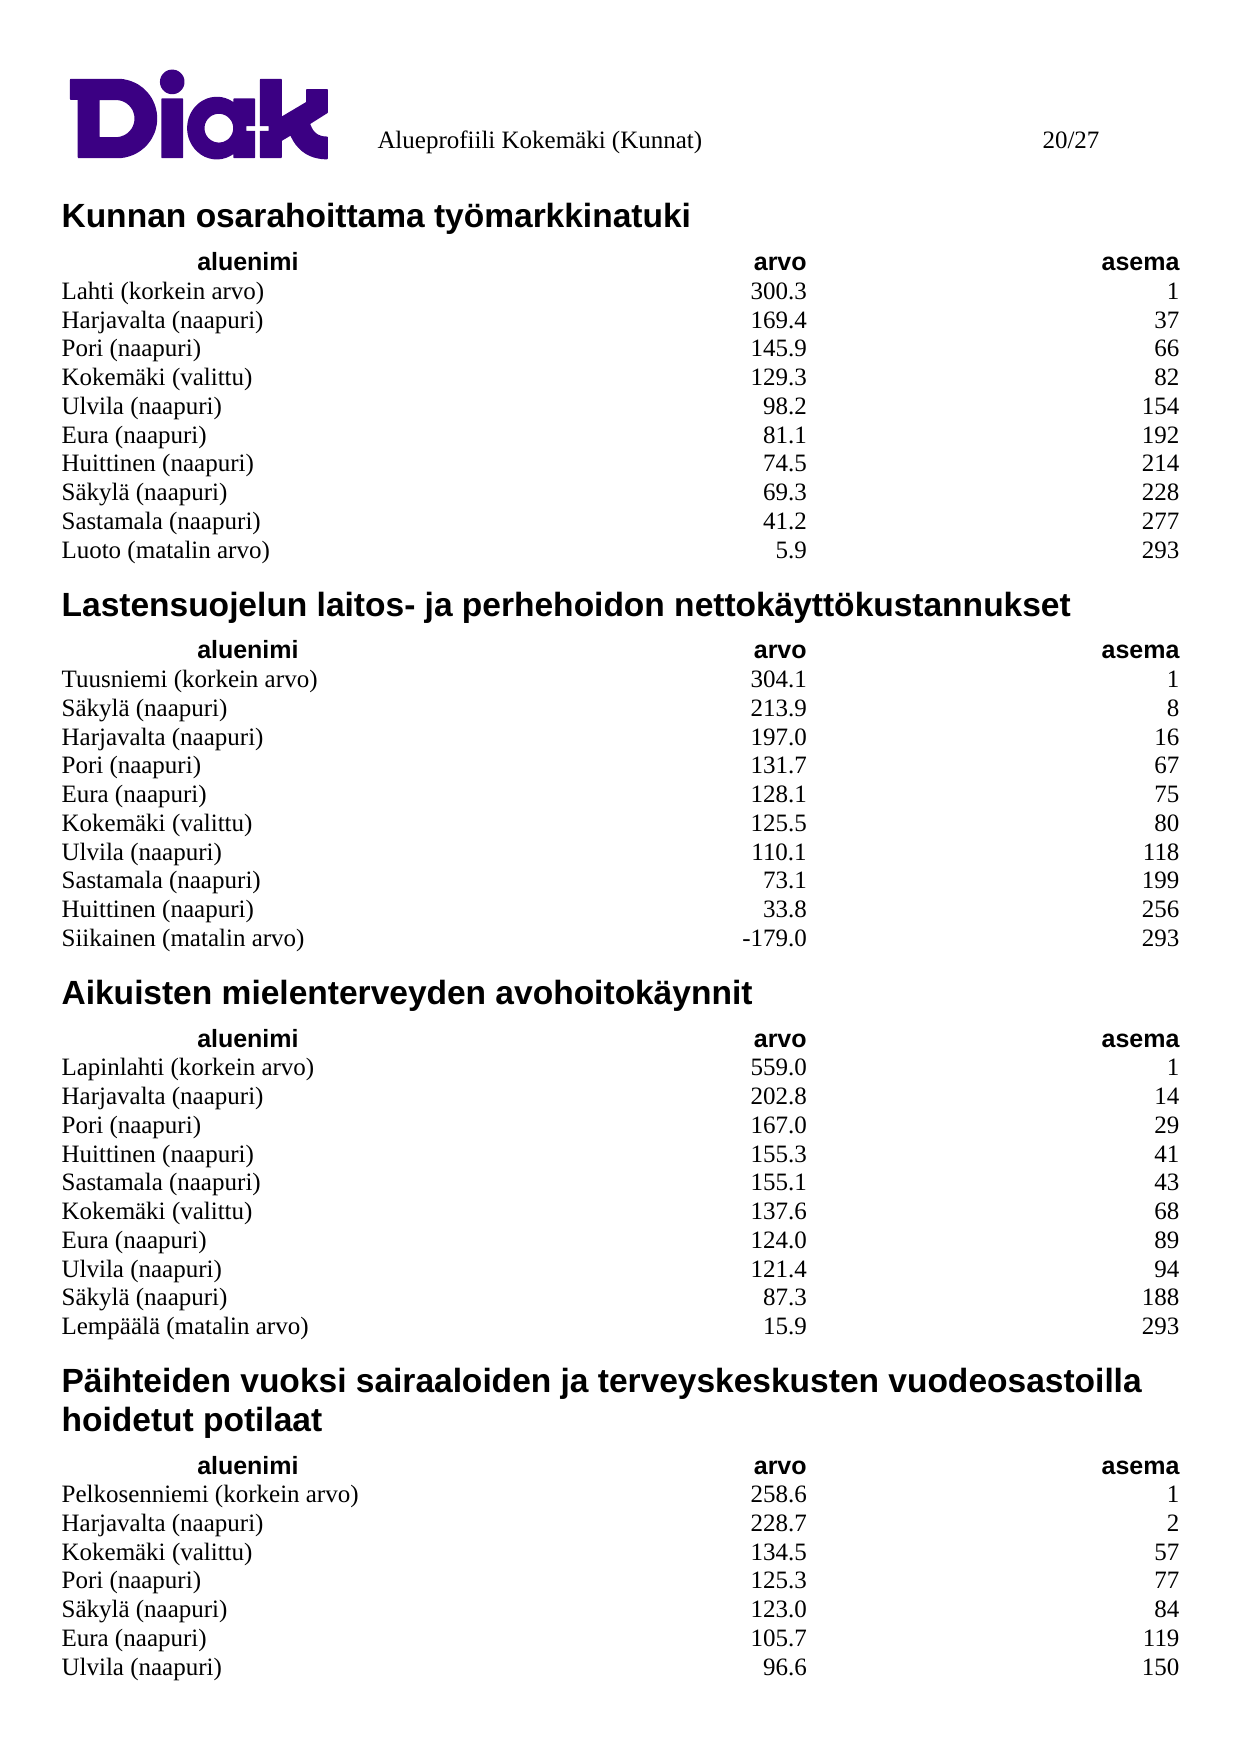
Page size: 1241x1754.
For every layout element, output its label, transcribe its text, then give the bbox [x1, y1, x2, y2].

table_cell 74.5 [434, 449, 806, 477]
table_header asema [806, 1451, 1179, 1479]
table_cell 2 [806, 1508, 1179, 1537]
table_cell Tuusniemi (korkein arvo) [61, 664, 434, 693]
table_cell Kokemäki (valittu) [61, 1196, 434, 1225]
table_cell Säkylä (naapuri) [61, 1594, 434, 1623]
table_cell 75 [806, 779, 1179, 808]
table_cell Lahti (korkein arvo) [61, 276, 434, 305]
table_cell 94 [806, 1254, 1179, 1282]
table_cell 199 [806, 866, 1179, 894]
table_cell Eura (naapuri) [61, 420, 434, 448]
table_cell 82 [806, 362, 1179, 391]
table_cell 137.6 [434, 1196, 806, 1225]
table_cell 123.0 [434, 1594, 806, 1623]
table_header arvo [434, 1024, 806, 1052]
table_cell Kokemäki (valittu) [61, 362, 434, 391]
table_cell Ulvila (naapuri) [61, 1254, 434, 1282]
table_cell Pori (naapuri) [61, 1110, 434, 1139]
table_cell 155.1 [434, 1168, 806, 1196]
table_cell Säkylä (naapuri) [61, 1283, 434, 1311]
table_cell 1 [806, 276, 1179, 305]
table_header arvo [434, 247, 806, 276]
table_cell 293 [806, 923, 1179, 952]
table_cell Eura (naapuri) [61, 779, 434, 808]
table_cell 304.1 [434, 664, 806, 693]
table_cell 293 [806, 1311, 1179, 1340]
table_cell Ulvila (naapuri) [61, 837, 434, 866]
table_cell 155.3 [434, 1139, 806, 1167]
table_cell Harjavalta (naapuri) [61, 305, 434, 333]
table_header aluenimi [61, 1024, 434, 1052]
table_cell Ulvila (naapuri) [61, 1652, 434, 1681]
table_cell 214 [806, 449, 1179, 477]
table_cell 125.3 [434, 1566, 806, 1594]
table_cell 105.7 [434, 1623, 806, 1652]
table_cell 1 [806, 1053, 1179, 1081]
table_cell 131.7 [434, 751, 806, 779]
table_cell 277 [806, 506, 1179, 535]
table_cell 559.0 [434, 1053, 806, 1081]
table_cell Sastamala (naapuri) [61, 866, 434, 894]
table_cell 119 [806, 1623, 1179, 1652]
table_cell Eura (naapuri) [61, 1623, 434, 1652]
table_cell 228 [806, 477, 1179, 506]
table_cell Lapinlahti (korkein arvo) [61, 1053, 434, 1081]
table_cell 81.1 [434, 420, 806, 448]
table_cell Pori (naapuri) [61, 751, 434, 779]
table_header arvo [434, 1451, 806, 1479]
table_cell 43 [806, 1168, 1179, 1196]
table_cell 258.6 [434, 1479, 806, 1508]
table_cell Pori (naapuri) [61, 1566, 434, 1594]
table_cell 202.8 [434, 1081, 806, 1110]
table_cell Harjavalta (naapuri) [61, 722, 434, 751]
table_cell Huittinen (naapuri) [61, 449, 434, 477]
table_cell Kokemäki (valittu) [61, 1537, 434, 1566]
table_cell 150 [806, 1652, 1179, 1681]
table_cell 154 [806, 391, 1179, 420]
table_cell 124.0 [434, 1225, 806, 1254]
table_cell Huittinen (naapuri) [61, 1139, 434, 1167]
table_cell 84 [806, 1594, 1179, 1623]
table_cell 67 [806, 751, 1179, 779]
subtitle Kunnan osarahoittama työmarkkinatuki [61, 196, 1179, 235]
table_cell 87.3 [434, 1283, 806, 1311]
table_cell Eura (naapuri) [61, 1225, 434, 1254]
table_cell 8 [806, 693, 1179, 722]
table_cell 5.9 [434, 535, 806, 563]
table_cell 1 [806, 1479, 1179, 1508]
table_cell Sastamala (naapuri) [61, 506, 434, 535]
table_cell 69.3 [434, 477, 806, 506]
table_header asema [806, 636, 1179, 664]
table_cell 228.7 [434, 1508, 806, 1537]
table_cell Lempäälä (matalin arvo) [61, 1311, 434, 1340]
table_cell 37 [806, 305, 1179, 333]
table_cell 89 [806, 1225, 1179, 1254]
table_cell Harjavalta (naapuri) [61, 1508, 434, 1537]
table_cell 80 [806, 808, 1179, 837]
table_cell 73.1 [434, 866, 806, 894]
table_cell Säkylä (naapuri) [61, 477, 434, 506]
table_cell 15.9 [434, 1311, 806, 1340]
table_cell 98.2 [434, 391, 806, 420]
table_cell 125.5 [434, 808, 806, 837]
table_header arvo [434, 636, 806, 664]
table_cell 41.2 [434, 506, 806, 535]
table_cell 1 [806, 664, 1179, 693]
table_cell 77 [806, 1566, 1179, 1594]
subtitle Lastensuojelun laitos- ja perhehoidon nettokäyttökustannukset [61, 584, 1179, 623]
table_cell Kokemäki (valittu) [61, 808, 434, 837]
table_cell Pori (naapuri) [61, 334, 434, 362]
table_cell 256 [806, 894, 1179, 923]
table_cell 110.1 [434, 837, 806, 866]
table_cell 300.3 [434, 276, 806, 305]
table_cell Sastamala (naapuri) [61, 1168, 434, 1196]
table_cell Pelkosenniemi (korkein arvo) [61, 1479, 434, 1508]
table_cell Siikainen (matalin arvo) [61, 923, 434, 952]
table_cell 188 [806, 1283, 1179, 1311]
table_cell Säkylä (naapuri) [61, 693, 434, 722]
table_cell 134.5 [434, 1537, 806, 1566]
table_header asema [806, 247, 1179, 276]
table_cell -179.0 [434, 923, 806, 952]
table_cell 145.9 [434, 334, 806, 362]
table_cell 14 [806, 1081, 1179, 1110]
table_header asema [806, 1024, 1179, 1052]
table_header aluenimi [61, 247, 434, 276]
table_cell 57 [806, 1537, 1179, 1566]
table_cell 66 [806, 334, 1179, 362]
table_cell 68 [806, 1196, 1179, 1225]
table_cell Ulvila (naapuri) [61, 391, 434, 420]
subtitle Päihteiden vuoksi sairaaloiden ja terveyskeskusten vuodeosastoilla hoidetut potilaat [61, 1361, 1179, 1438]
table_cell 128.1 [434, 779, 806, 808]
table_cell 33.8 [434, 894, 806, 923]
table_cell 118 [806, 837, 1179, 866]
table_cell 41 [806, 1139, 1179, 1167]
table_cell 16 [806, 722, 1179, 751]
table_cell 213.9 [434, 693, 806, 722]
table_cell Luoto (matalin arvo) [61, 535, 434, 563]
table_cell 167.0 [434, 1110, 806, 1139]
table_cell 192 [806, 420, 1179, 448]
subtitle Aikuisten mielenterveyden avohoitokäynnit [61, 973, 1179, 1011]
table_header aluenimi [61, 636, 434, 664]
table_cell 169.4 [434, 305, 806, 333]
table_cell 129.3 [434, 362, 806, 391]
table_cell 121.4 [434, 1254, 806, 1282]
table_cell 29 [806, 1110, 1179, 1139]
table_header aluenimi [61, 1451, 434, 1479]
table_cell Huittinen (naapuri) [61, 894, 434, 923]
table_cell 197.0 [434, 722, 806, 751]
table_cell 293 [806, 535, 1179, 563]
table_cell Harjavalta (naapuri) [61, 1081, 434, 1110]
table_cell 96.6 [434, 1652, 806, 1681]
